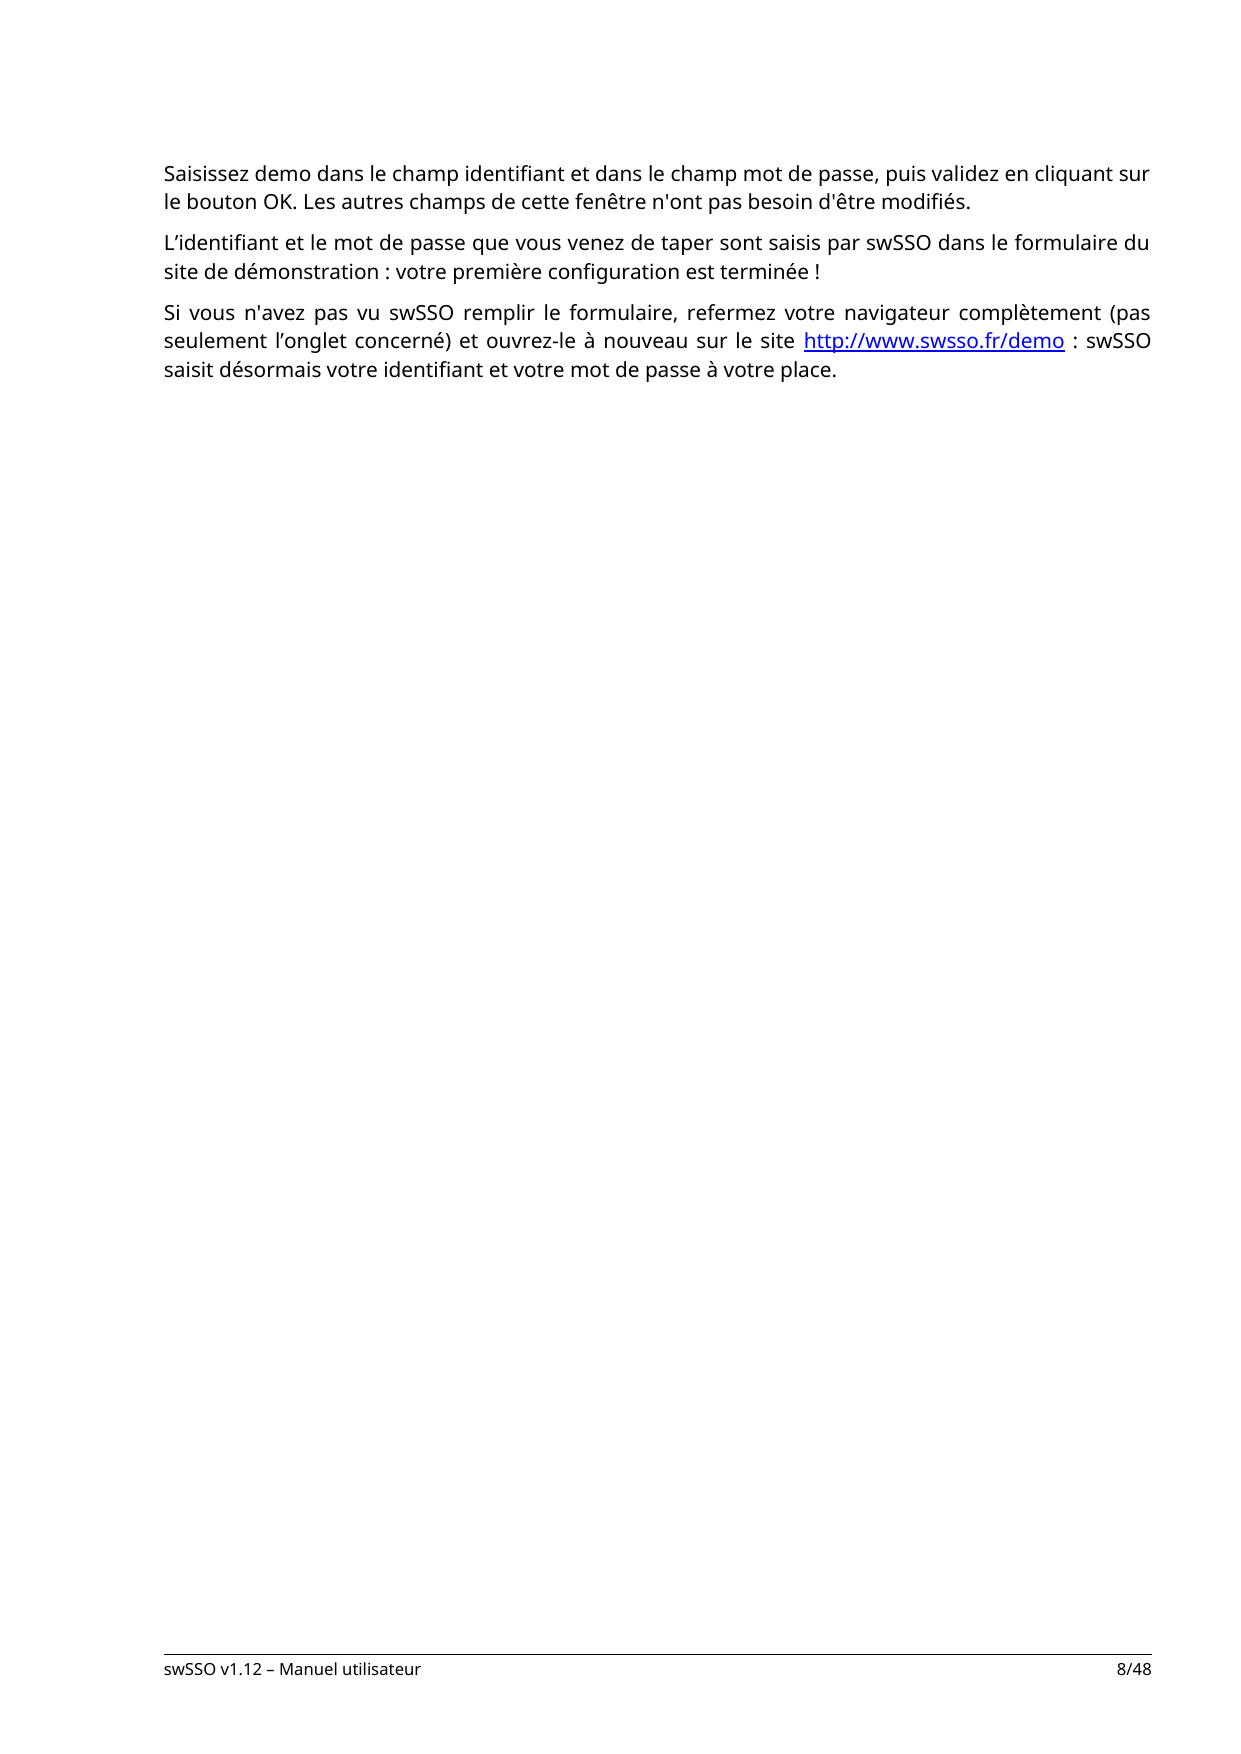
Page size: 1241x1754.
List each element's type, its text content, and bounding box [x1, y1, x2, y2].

text Saisissez demo dans le champ identifiant et dans le champ mot de passe, puis validez en cliquant sur le bouton OK. Les autres champs de cette fenêtre n'ont pas besoin d'être modifiés. [164, 159, 1152, 216]
text Si vous n'avez pas vu swSSO remplir le formulaire, refermez votre navigateur complètement (pas seulement l’onglet concerné) et ouvrez-le à nouveau sur le site http://www.swsso.fr/demo : swSSO saisit désormais votre identifiant et votre mot de passe à votre place. [164, 298, 1152, 383]
text L’identifiant et le mot de passe que vous venez de taper sont saisis par swSSO dans le formulaire du site de démonstration : votre première configuration est terminée ! [164, 228, 1152, 285]
